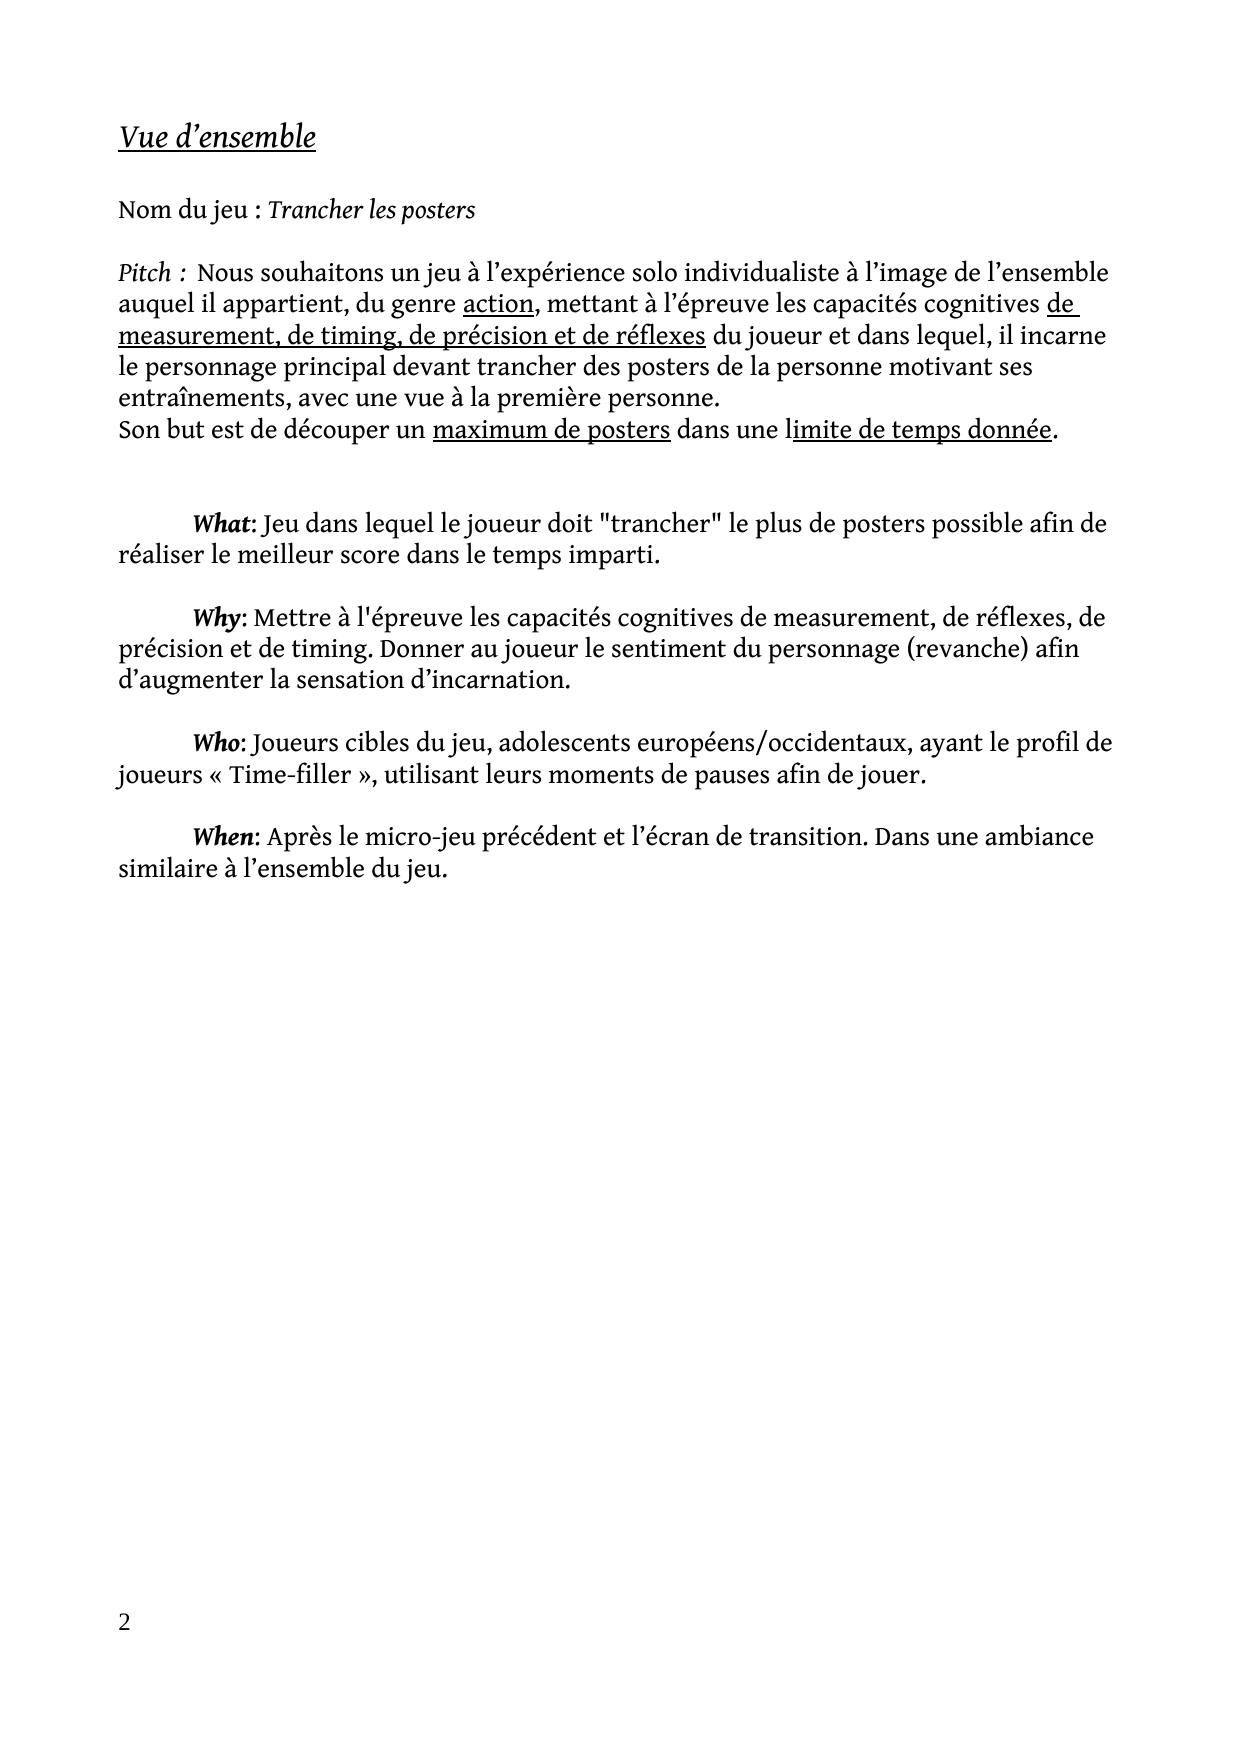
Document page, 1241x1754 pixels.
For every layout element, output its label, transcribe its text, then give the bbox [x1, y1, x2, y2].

text Who: Joueurs cibles du jeu, adolescents européens/occidentaux, ayant le profil de joueurs « Time-filler », utilisant leurs moments de pauses afin de jouer. [118, 728, 1122, 791]
text When: Après le micro-jeu précédent et l’écran de transition. Dans une ambiance similaire à l’ensemble du jeu. [118, 822, 1122, 885]
text What: Jeu dans lequel le joueur doit "trancher" le plus de posters possible afin de réaliser le meilleur score dans le temps imparti. [118, 508, 1122, 571]
text Pitch : Nous souhaitons un jeu à l’expérience solo individualiste à l’image de l’ensemble auquel il appartient, du genre action, mettant à l’épreuve les capacités cognitives de measurement, de timing, de précision et de réflexes du joueur et dans lequel, il incarne le personnage principal devant trancher des posters de la personne motivant ses entraînements, avec une vue à la première personne. [118, 258, 1122, 414]
text Nom du jeu : Trancher les posters [118, 195, 1122, 226]
text Vue d’ensemble [118, 118, 1122, 157]
text Why: Mettre à l'épreuve les capacités cognitives de measurement, de réflexes, de précision et de timing. Donner au joueur le sentiment du personnage (revanche) afin d’augmenter la sensation d’incarnation. [118, 603, 1122, 697]
text Son but est de découper un maximum de posters dans une limite de temps donnée. [118, 414, 1122, 446]
